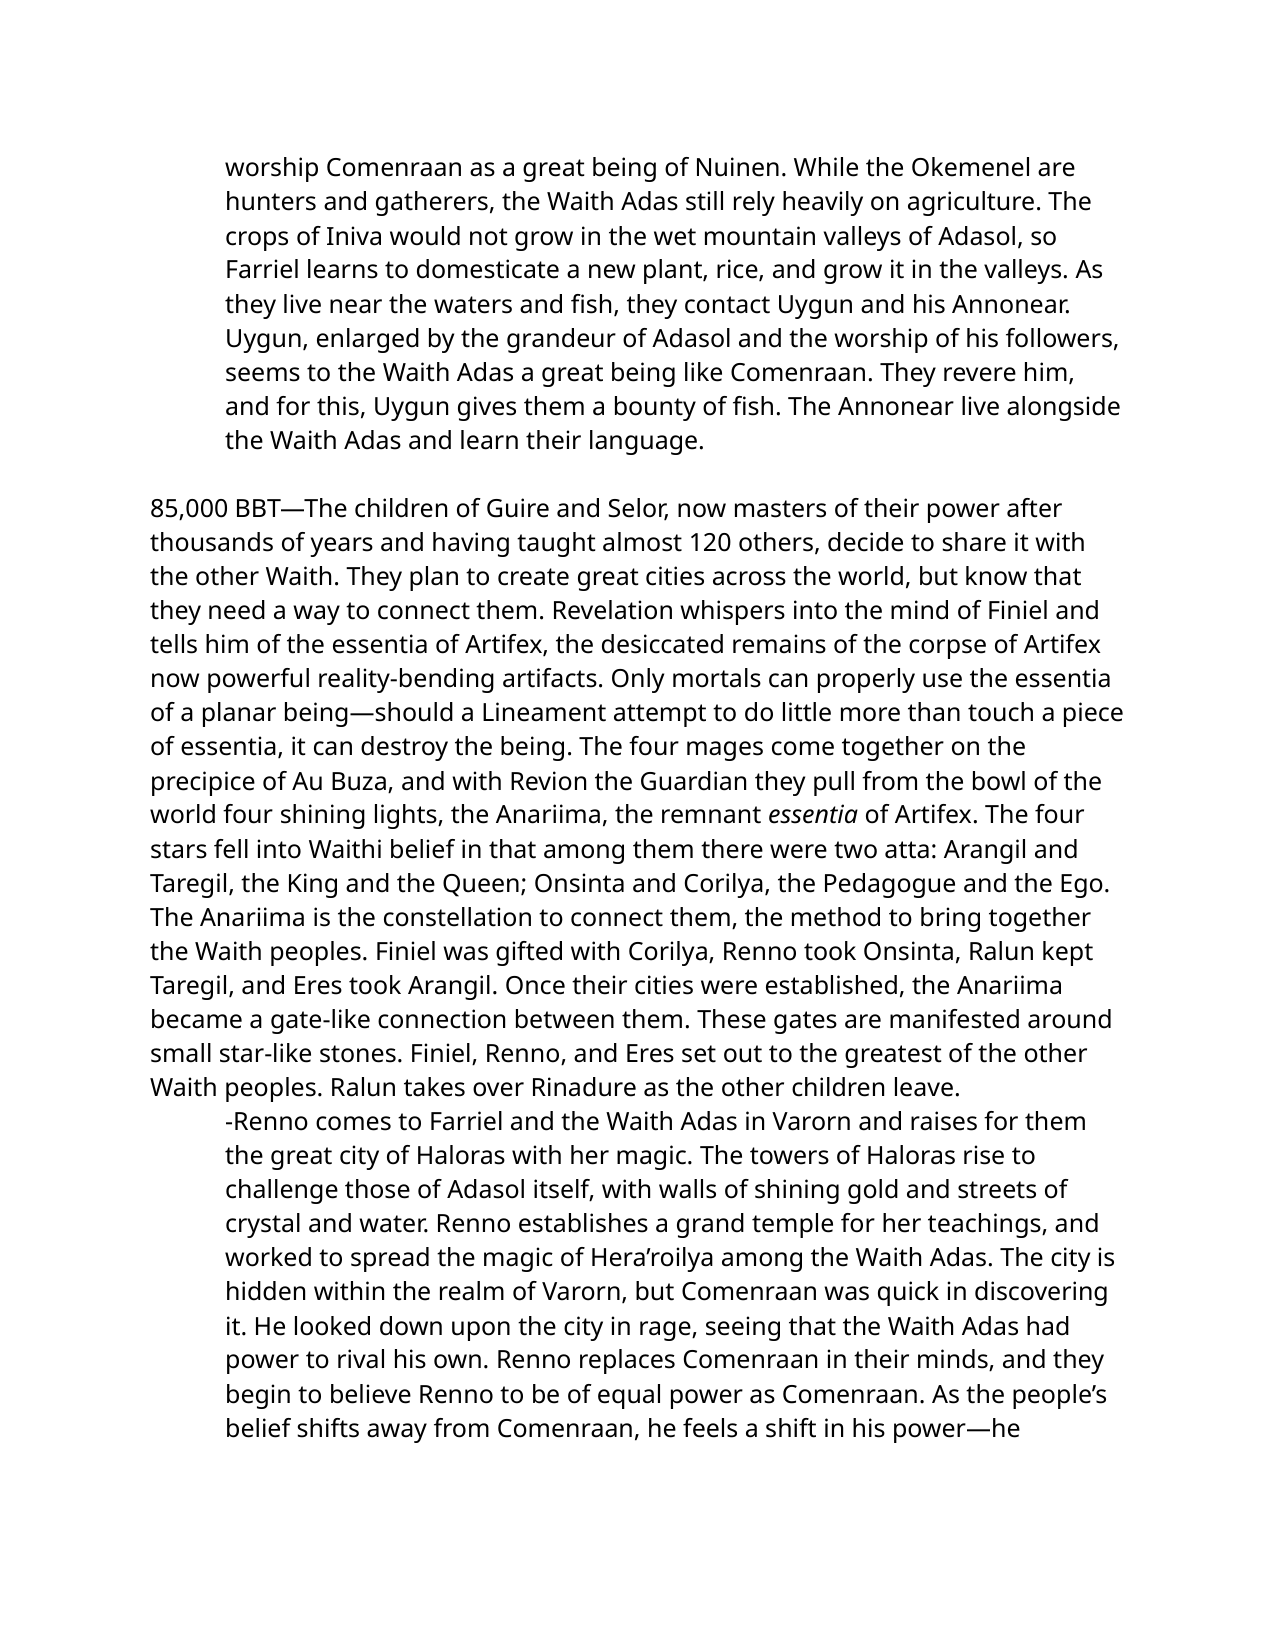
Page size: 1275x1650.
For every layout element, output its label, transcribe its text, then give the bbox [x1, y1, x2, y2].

text worship Comenraan as a great being of Nuinen. While the Okemenel are hunters and gatherers, the Waith Adas still rely heavily on agriculture. The crops of Iniva would not grow in the wet mountain valleys of Adasol, so Farriel learns to domesticate a new plant, rice, and grow it in the valleys. As they live near the waters and fish, they contact Uygun and his Annonear. Uygun, enlarged by the grandeur of Adasol and the worship of his followers, seems to the Waith Adas a great being like Comenraan. They revere him, and for this, Uygun gives them a bounty of fish. The Annonear live alongside the Waith Adas and learn their language. [225, 150, 1125, 457]
text -Renno comes to Farriel and the Waith Adas in Varorn and raises for them the great city of Haloras with her magic. The towers of Haloras rise to challenge those of Adasol itself, with walls of shining gold and streets of crystal and water. Renno establishes a grand temple for her teachings, and worked to spread the magic of Hera’roilya among the Waith Adas. The city is hidden within the realm of Varorn, but Comenraan was quick in discovering it. He looked down upon the city in rage, seeing that the Waith Adas had power to rival his own. Renno replaces Comenraan in their minds, and they begin to believe Renno to be of equal power as Comenraan. As the people’s belief shifts away from Comenraan, he feels a shift in his power—he [225, 1104, 1125, 1444]
text 85,000 BBT—The children of Guire and Selor, now masters of their power after thousands of years and having taught almost 120 others, decide to share it with the other Waith. They plan to create great cities across the world, but know that they need a way to connect them. Revelation whispers into the mind of Finiel and tells him of the essentia of Artifex, the desiccated remains of the corpse of Artifex now powerful reality-bending artifacts. Only mortals can properly use the essentia of a planar being—should a Lineament attempt to do little more than touch a piece of essentia, it can destroy the being. The four mages come together on the precipice of Au Buza, and with Revion the Guardian they pull from the bowl of the world four shining lights, the Anariima, the remnant essentia of Artifex. The four stars fell into Waithi belief in that among them there were two atta: Arangil and Taregil, the King and the Queen; Onsinta and Corilya, the Pedagogue and the Ego. The Anariima is the constellation to connect them, the method to bring together the Waith peoples. Finiel was gifted with Corilya, Renno took Onsinta, Ralun kept Taregil, and Eres took Arangil. Once their cities were established, the Anariima became a gate-like connection between them. These gates are manifested around small star-like stones. Finiel, Renno, and Eres set out to the greatest of the other Waith peoples. Ralun takes over Rinadure as the other children leave. [150, 491, 1125, 1104]
